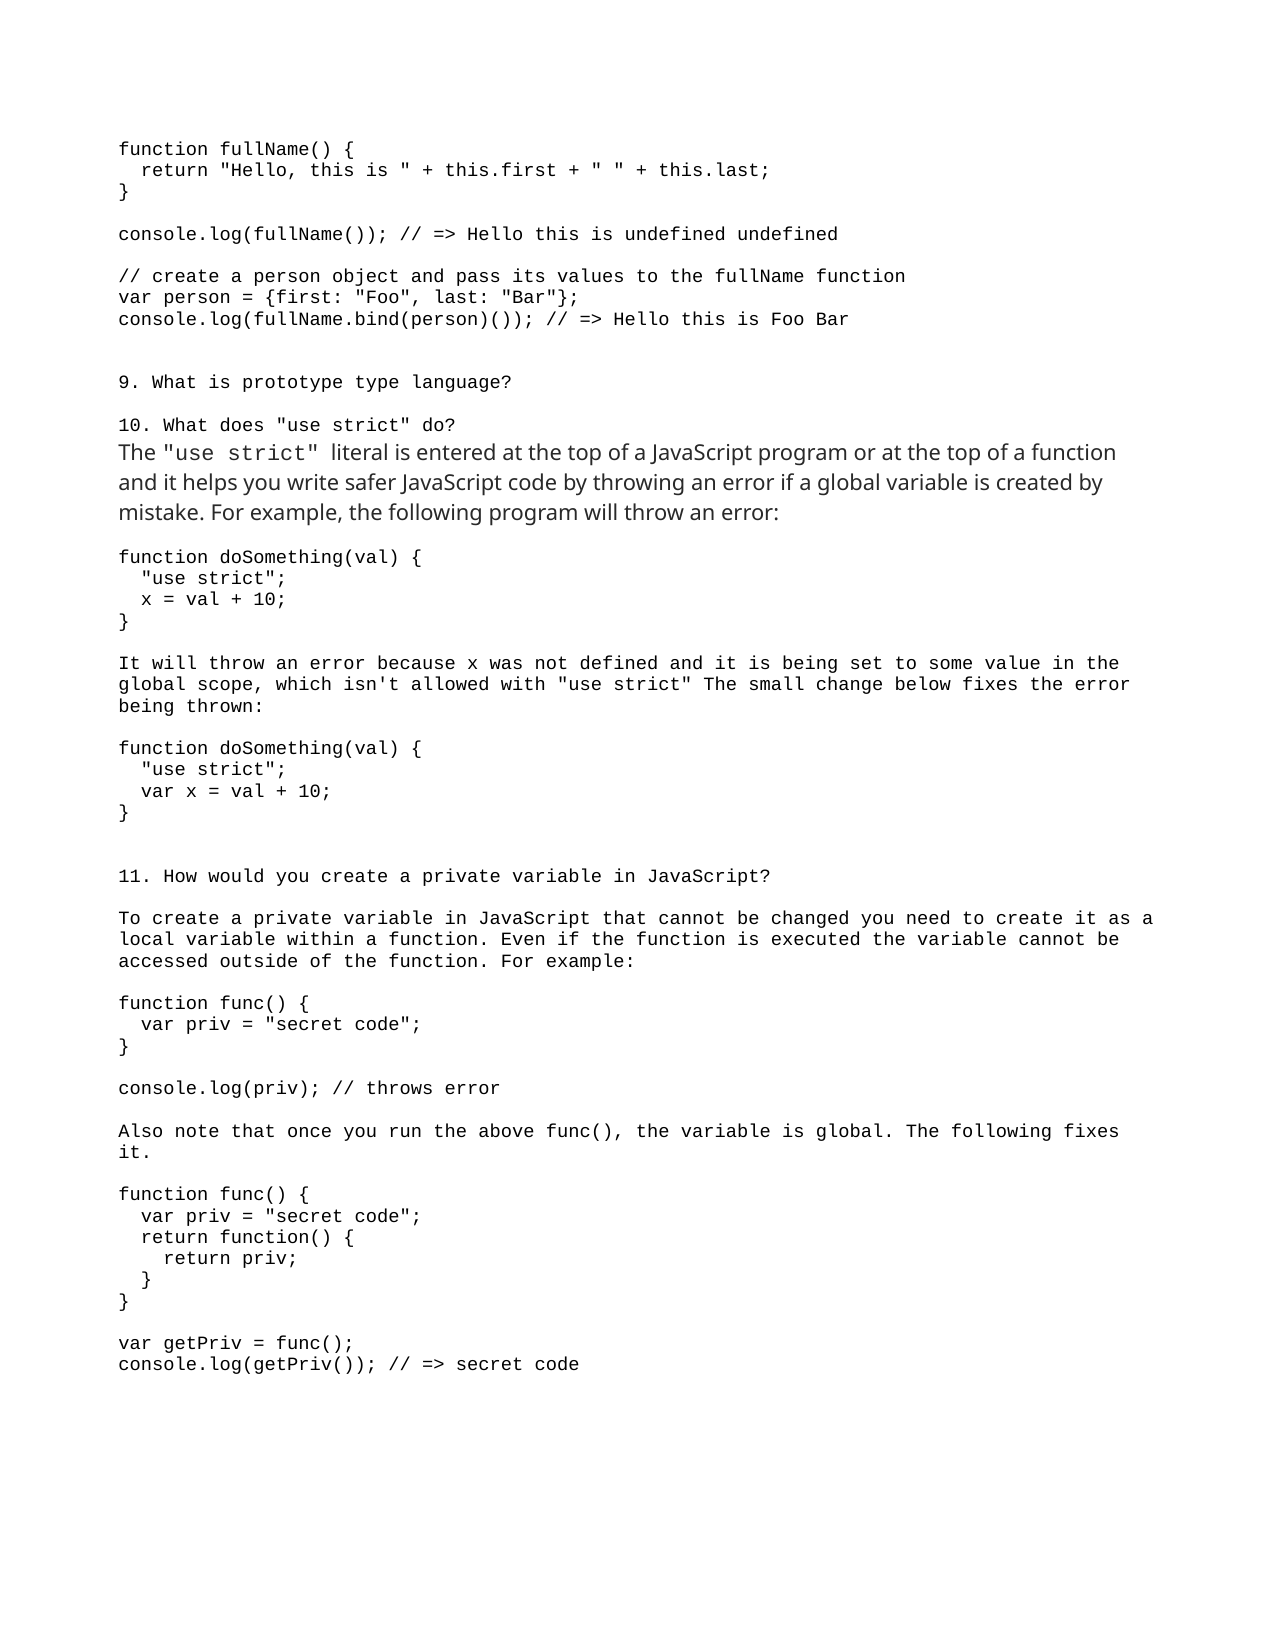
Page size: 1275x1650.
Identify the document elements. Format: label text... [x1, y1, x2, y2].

text var priv = "secret code"; [118, 1206, 1157, 1228]
text console.log(priv); // throws error [118, 1079, 1157, 1100]
text } [118, 1291, 1157, 1313]
text return priv; [118, 1249, 1157, 1270]
text } [118, 182, 1157, 203]
text function func() { [118, 994, 1157, 1015]
text var person = {first: "Foo", last: "Bar"}; [118, 288, 1157, 309]
text return function() { [118, 1228, 1157, 1249]
text var x = val + 10; [118, 781, 1157, 803]
text console.log(fullName()); // => Hello this is undefined undefined [118, 224, 1157, 246]
text function doSomething(val) { [118, 739, 1157, 760]
text It will throw an error because x was not defined and it is being set to some value in the global scope, which isn't allowed with "use strict" The small change below fixes the error being thrown: [118, 654, 1157, 718]
text console.log(fullName.bind(person)()); // => Hello this is Foo Bar [118, 309, 1157, 331]
text return "Hello, this is " + this.first + " " + this.last; [118, 161, 1157, 182]
text function doSomething(val) { [118, 548, 1157, 569]
text function fullName() { [118, 139, 1157, 161]
text 11. How would you create a private variable in JavaScript? [118, 866, 1157, 888]
text console.log(getPriv()); // => secret code [118, 1355, 1157, 1376]
text var getPriv = func(); [118, 1334, 1157, 1355]
text To create a private variable in JavaScript that cannot be changed you need to create it as a local variable within a function. Even if the function is executed the variable cannot be accessed outside of the function. For example: [118, 909, 1157, 973]
text x = val + 10; [118, 590, 1157, 611]
text } [118, 611, 1157, 633]
text var priv = "secret code"; [118, 1015, 1157, 1036]
text The "use strict" literal is entered at the top of a JavaScript program or at the top of a function and it helps you write safer JavaScript code by throwing an error if a global variable is created by mistake. For example, the following program will throw an error: [118, 437, 1157, 526]
text "use strict"; [118, 760, 1157, 781]
text // create a person object and pass its values to the fullName function [118, 267, 1157, 288]
text Also note that once you run the above func(), the variable is global. The following fixes it. [118, 1121, 1157, 1164]
text 9. What is prototype type language? [118, 373, 1157, 394]
text "use strict"; [118, 569, 1157, 590]
text } [118, 1270, 1157, 1291]
text } [118, 1036, 1157, 1058]
text function func() { [118, 1185, 1157, 1206]
text 10. What does "use strict" do? [118, 416, 1157, 437]
text } [118, 803, 1157, 824]
